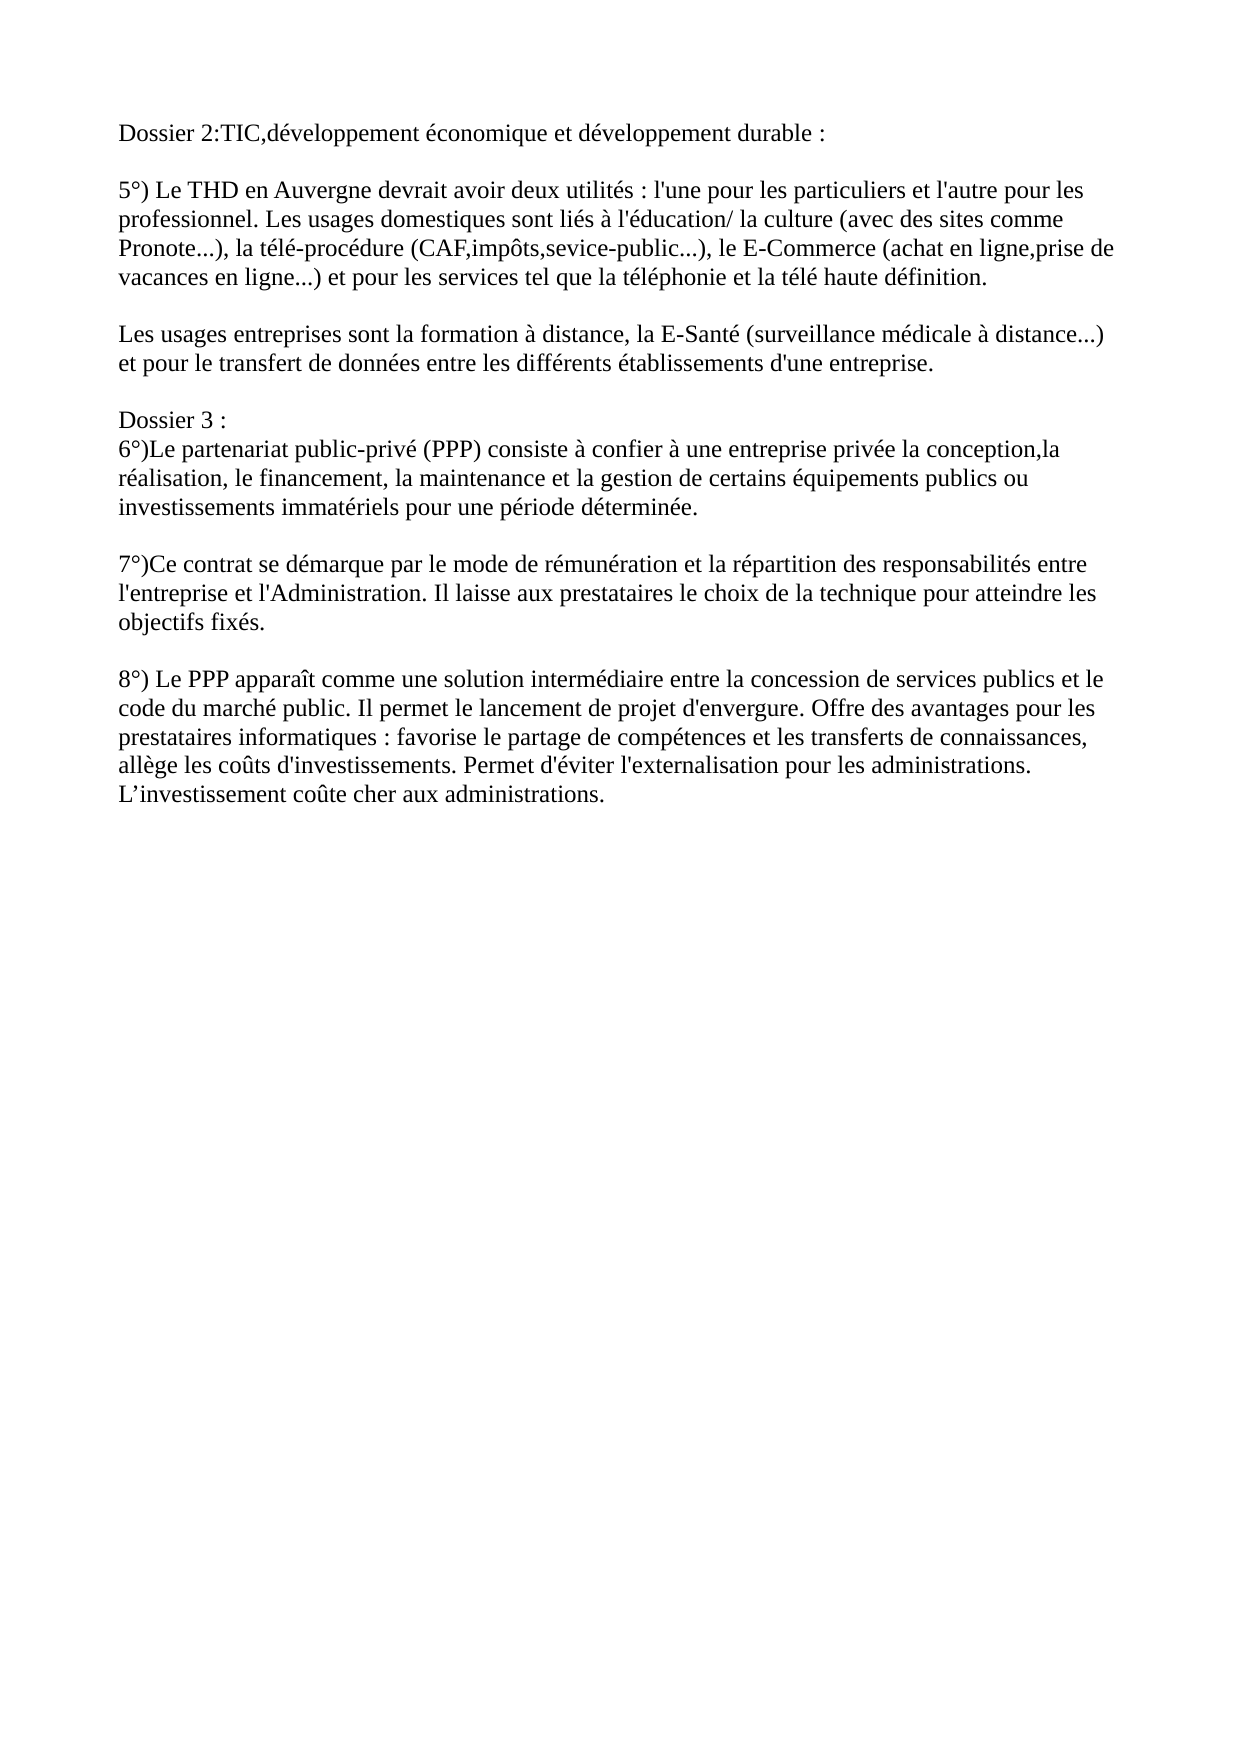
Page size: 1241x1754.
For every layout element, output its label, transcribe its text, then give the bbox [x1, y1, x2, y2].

text 8°) Le PPP apparaît comme une solution intermédiaire entre la concession de services publics et le code du marché public. Il permet le lancement de projet d'envergure. Offre des avantages pour les prestataires informatiques : favorise le partage de compétences et les transferts de connaissances, allège les coûts d'investissements. Permet d'éviter l'externalisation pour les administrations. L’investissement coûte cher aux administrations. [118, 664, 1122, 808]
text 7°)Ce contrat se démarque par le mode de rémunération et la répartition des responsabilités entre l'entreprise et l'Administration. Il laisse aux prestataires le choix de la technique pour atteindre les objectifs fixés. [118, 549, 1122, 636]
text 6°)Le partenariat public-privé (PPP) consiste à confier à une entreprise privée la conception,la réalisation, le financement, la maintenance et la gestion de certains équipements publics ou investissements immatériels pour une période déterminée. [118, 434, 1122, 521]
text Dossier 2:TIC,développement économique et développement durable : [118, 118, 1122, 147]
text Les usages entreprises sont la formation à distance, la E-Santé (surveillance médicale à distance...) et pour le transfert de données entre les différents établissements d'une entreprise. [118, 319, 1122, 377]
text Dossier 3 : [118, 406, 1122, 434]
text 5°) Le THD en Auvergne devrait avoir deux utilités : l'une pour les particuliers et l'autre pour les professionnel. Les usages domestiques sont liés à l'éducation/ la culture (avec des sites comme Pronote...), la télé-procédure (CAF,impôts,sevice-public...), le E-Commerce (achat en ligne,prise de vacances en ligne...) et pour les services tel que la téléphonie et la télé haute définition. [118, 176, 1122, 291]
